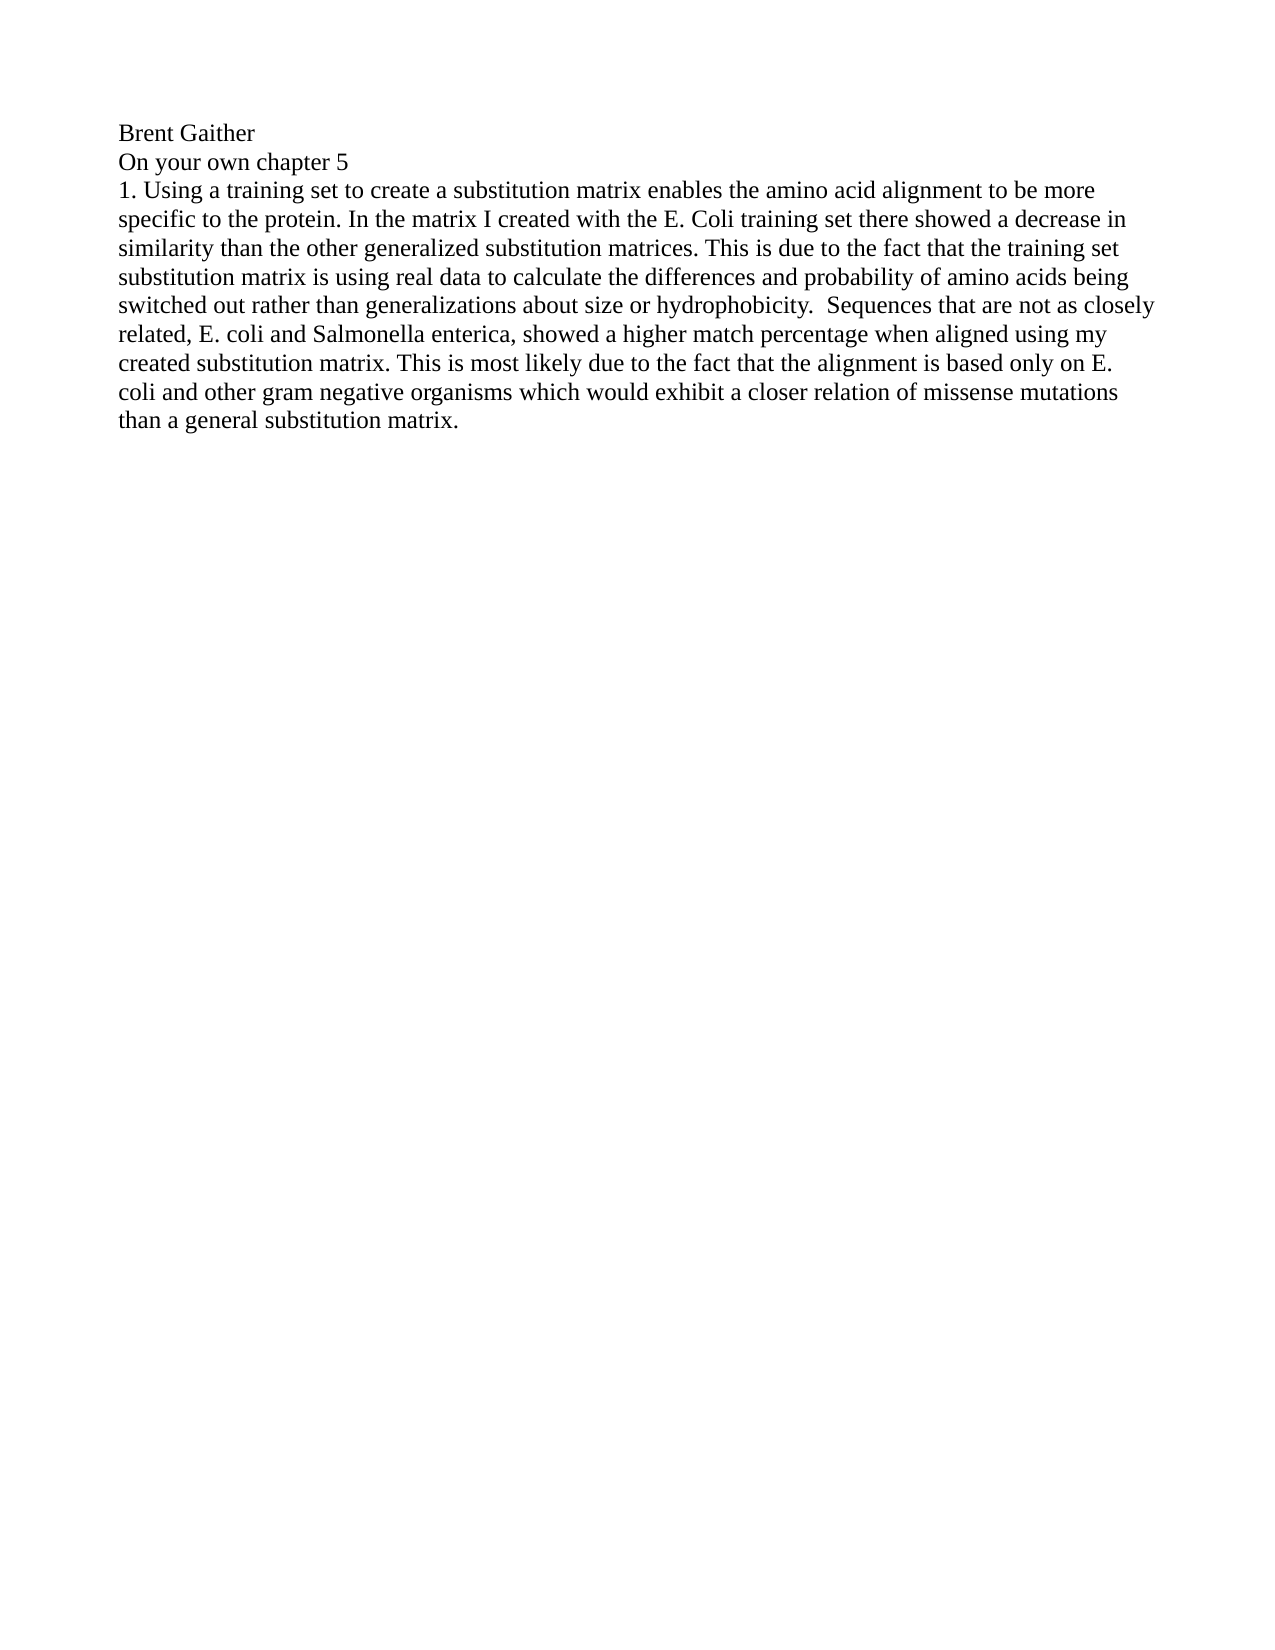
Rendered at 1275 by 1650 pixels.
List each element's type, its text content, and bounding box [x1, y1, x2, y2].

text Brent Gaither [118, 118, 1157, 147]
text 1. Using a training set to create a substitution matrix enables the amino acid alignment to be more specific to the protein. In the matrix I created with the E. Coli training set there showed a decrease in similarity than the other generalized substitution matrices. This is due to the fact that the training set substitution matrix is using real data to calculate the differences and probability of amino acids being switched out rather than generalizations about size or hydrophobicity. Sequences that are not as closely related, E. coli and Salmonella enterica, showed a higher match percentage when aligned using my created substitution matrix. This is most likely due to the fact that the alignment is based only on E. coli and other gram negative organisms which would exhibit a closer relation of missense mutations than a general substitution matrix. [118, 176, 1157, 434]
text On your own chapter 5 [118, 147, 1157, 176]
